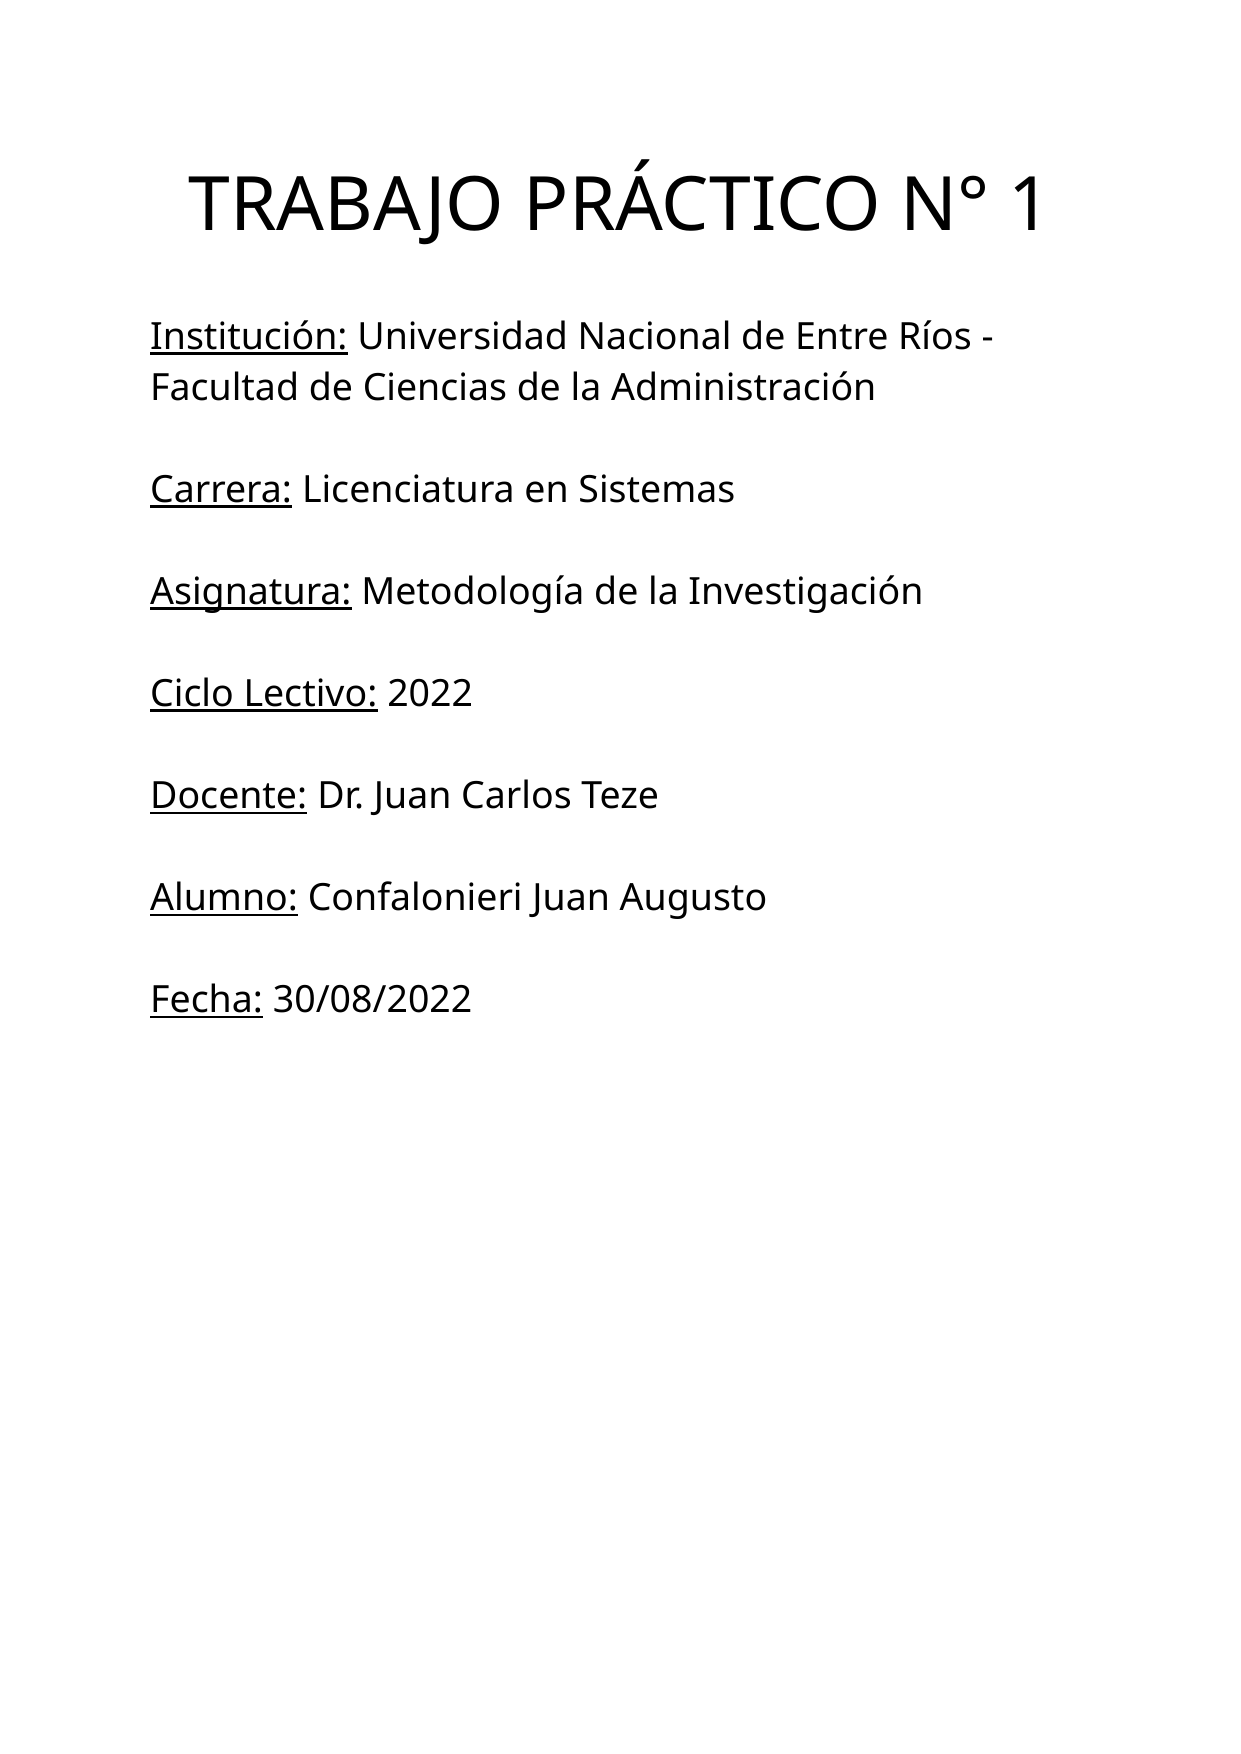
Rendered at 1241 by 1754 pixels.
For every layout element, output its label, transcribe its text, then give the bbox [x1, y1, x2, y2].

text TRABAJO PRÁCTICO N° 1 [150, 150, 1090, 252]
text Carrera: Licenciatura en Sistemas [150, 462, 1090, 513]
text Asignatura: Metodología de la Investigación [150, 564, 1090, 615]
text Docente: Dr. Juan Carlos Teze [150, 768, 1090, 819]
text Alumno: Confalonieri Juan Augusto [150, 870, 1090, 921]
text Fecha: 30/08/2022 [150, 972, 1090, 1023]
text Institución: Universidad Nacional de Entre Ríos - Facultad de Ciencias de la Administración [150, 309, 1090, 411]
text Ciclo Lectivo: 2022 [150, 666, 1090, 717]
